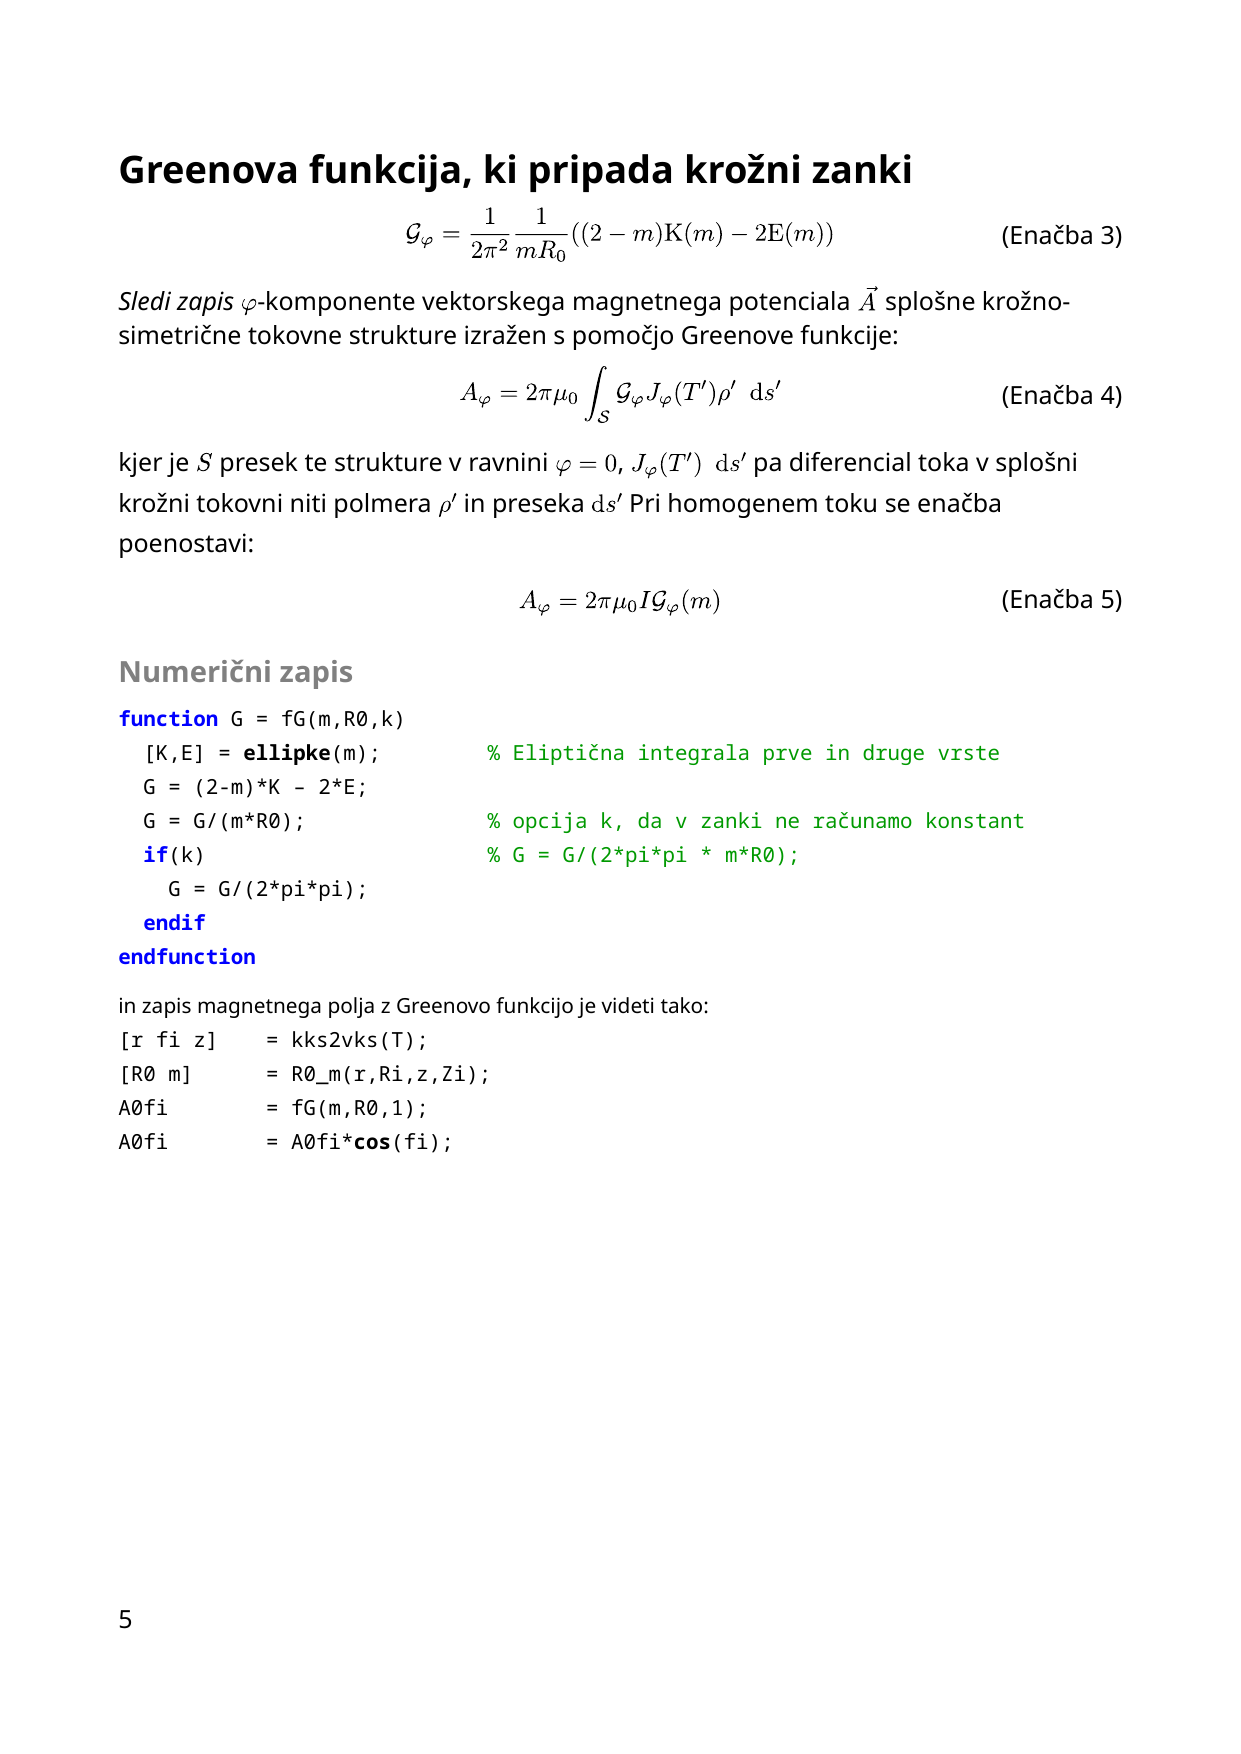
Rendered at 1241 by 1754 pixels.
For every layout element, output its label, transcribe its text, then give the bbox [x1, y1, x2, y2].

text Sledi zapis -komponente vektorskega magnetnega potenciala splošne krožno-simetrične tokovne strukture izražen s pomočjo Greenove funkcije: [118, 283, 1122, 351]
subtitle Greenova funkcija, ki pripada krožni zanki [118, 143, 1122, 195]
text (Enačba 4) [118, 366, 1122, 423]
subtitle Numerični zapis [118, 652, 1122, 691]
text (Enačba 3) [118, 207, 1122, 262]
text function G = fG(m,R0,k) [K,E] = ellipke(m); % Eliptična integrala prve in druge vrste G = (2-m)*K – 2*E; G = G/(m*R0); % opcija k, da v zanki ne računamo konstant if(k) % G = G/(2*pi*pi * m*R0); G = G/(2*pi*pi); endif endfunction [118, 704, 1122, 971]
text in zapis magnetnega polja z Greenovo funkcijo je videti tako: [r fi z] = kks2vks(T); [R0 m] = R0_m(r,Ri,z,Zi); A0fi = fG(m,R0,1); A0fi = A0fi*cos(fi); [118, 991, 1122, 1190]
text kjer je presek te strukture v ravnini , pa diferencial toka v splošni krožni tokovni niti polmera in preseka Pri homogenem toku se enačba poenostavi: [118, 444, 1122, 560]
text (Enačba 5) [118, 582, 1122, 616]
